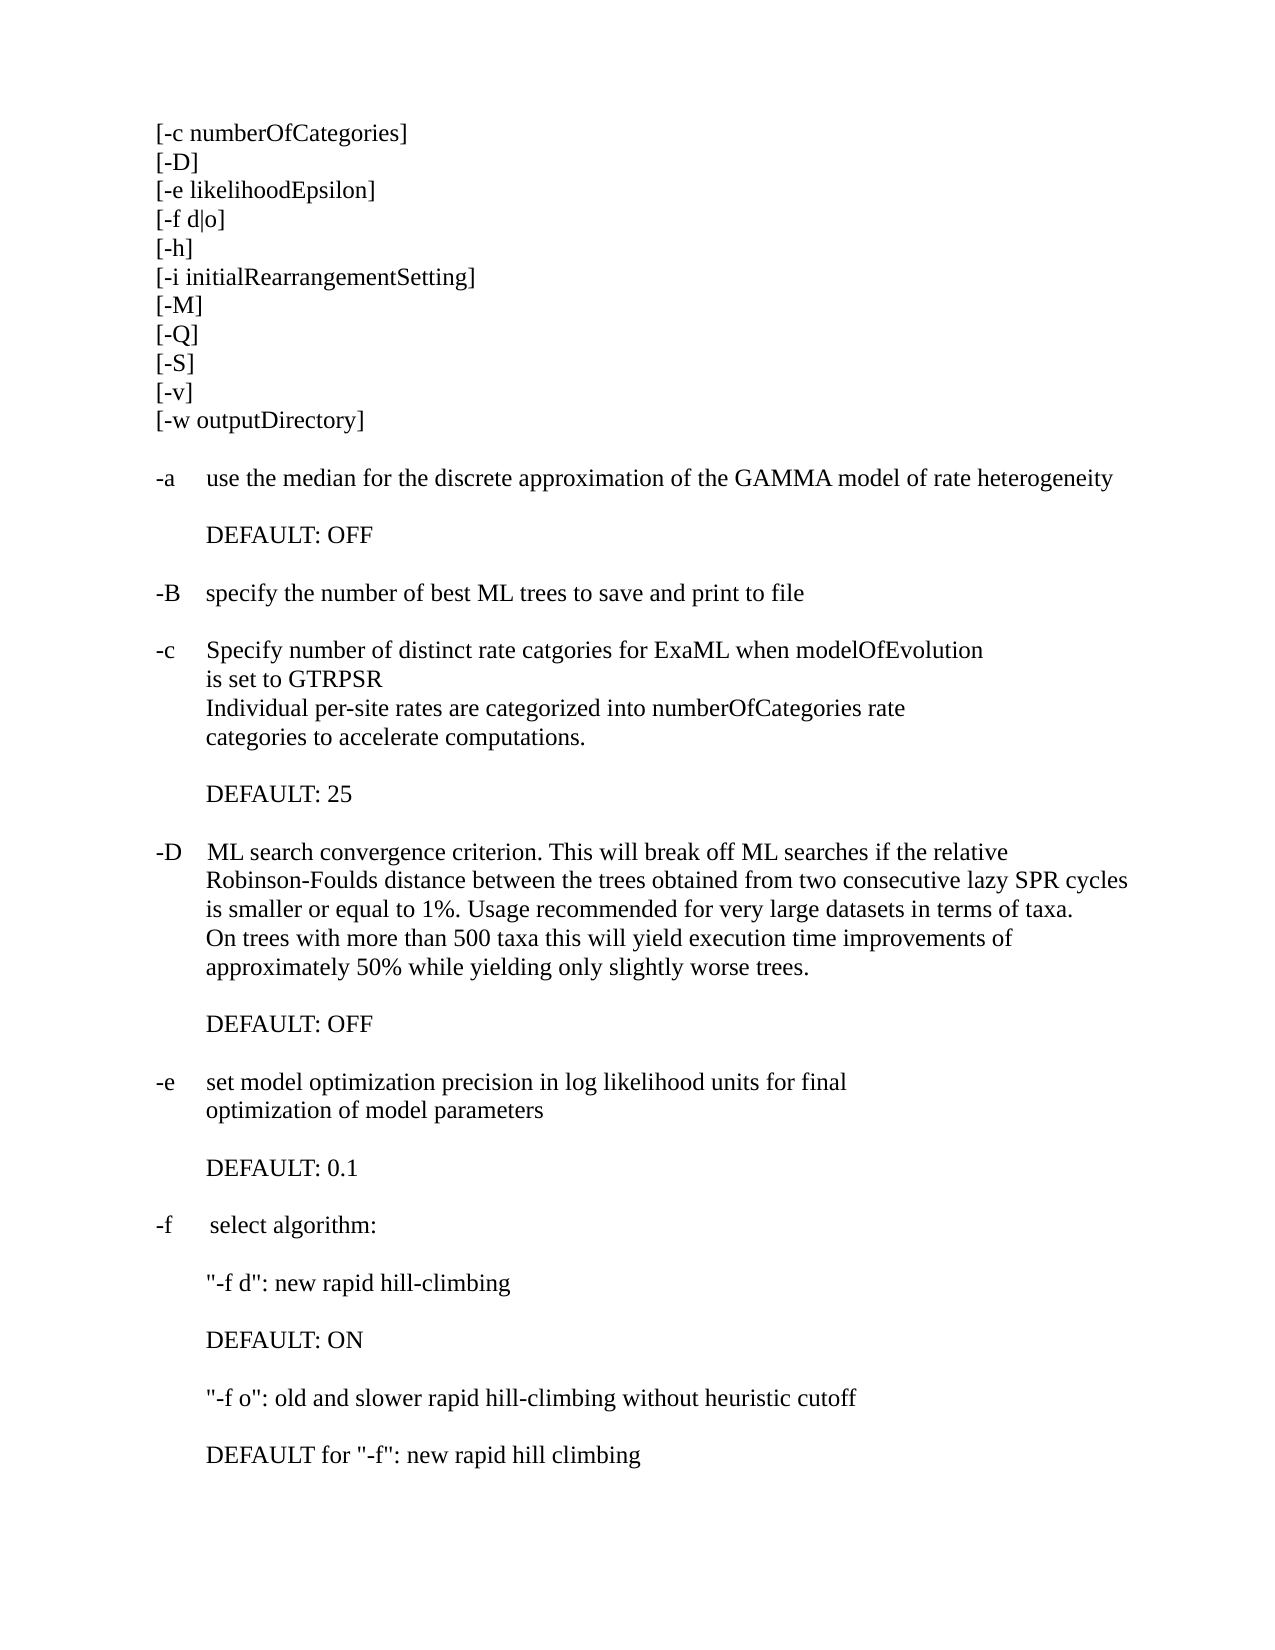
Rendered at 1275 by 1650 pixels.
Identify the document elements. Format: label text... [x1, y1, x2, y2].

text "-f o": old and slower rapid hill-climbing without heuristic cutoff [118, 1383, 1157, 1412]
text [-D] [118, 147, 1157, 176]
text -f select algorithm: [118, 1211, 1157, 1239]
text -a use the median for the discrete approximation of the GAMMA model of rate heterogeneity [118, 463, 1157, 492]
text DEFAULT: 25 [118, 779, 1157, 808]
text categories to accelerate computations. [118, 722, 1157, 751]
text -e set model optimization precision in log likelihood units for final [118, 1067, 1157, 1096]
text -B specify the number of best ML trees to save and print to file [118, 578, 1157, 607]
text [-Q] [118, 319, 1157, 348]
text [-f d|o] [118, 204, 1157, 233]
text "-f d": new rapid hill-climbing [118, 1268, 1157, 1297]
text [-i initialRearrangementSetting] [118, 262, 1157, 291]
text DEFAULT for "-f": new rapid hill climbing [118, 1441, 1157, 1469]
text is set to GTRPSR [118, 664, 1157, 693]
text Individual per-site rates are categorized into numberOfCategories rate [118, 693, 1157, 722]
text -D ML search convergence criterion. This will break off ML searches if the relative [118, 837, 1157, 866]
text approximately 50% while yielding only slightly worse trees. [118, 952, 1157, 981]
text is smaller or equal to 1%. Usage recommended for very large datasets in terms of taxa. [118, 894, 1157, 923]
text [-v] [118, 377, 1157, 406]
text DEFAULT: OFF [118, 521, 1157, 549]
text -c Specify number of distinct rate catgories for ExaML when modelOfEvolution [118, 636, 1157, 664]
text [-M] [118, 291, 1157, 319]
text optimization of model parameters [118, 1096, 1157, 1124]
text Robinson-Foulds distance between the trees obtained from two consecutive lazy SPR cycles [118, 866, 1157, 894]
text [-w outputDirectory] [118, 406, 1157, 434]
text DEFAULT: 0.1 [118, 1153, 1157, 1182]
text On trees with more than 500 taxa this will yield execution time improvements of [118, 923, 1157, 952]
text DEFAULT: ON [118, 1326, 1157, 1354]
text [-h] [118, 233, 1157, 262]
text [-S] [118, 348, 1157, 377]
text DEFAULT: OFF [118, 1009, 1157, 1038]
text [-e likelihoodEpsilon] [118, 176, 1157, 204]
text [-c numberOfCategories] [118, 118, 1157, 147]
